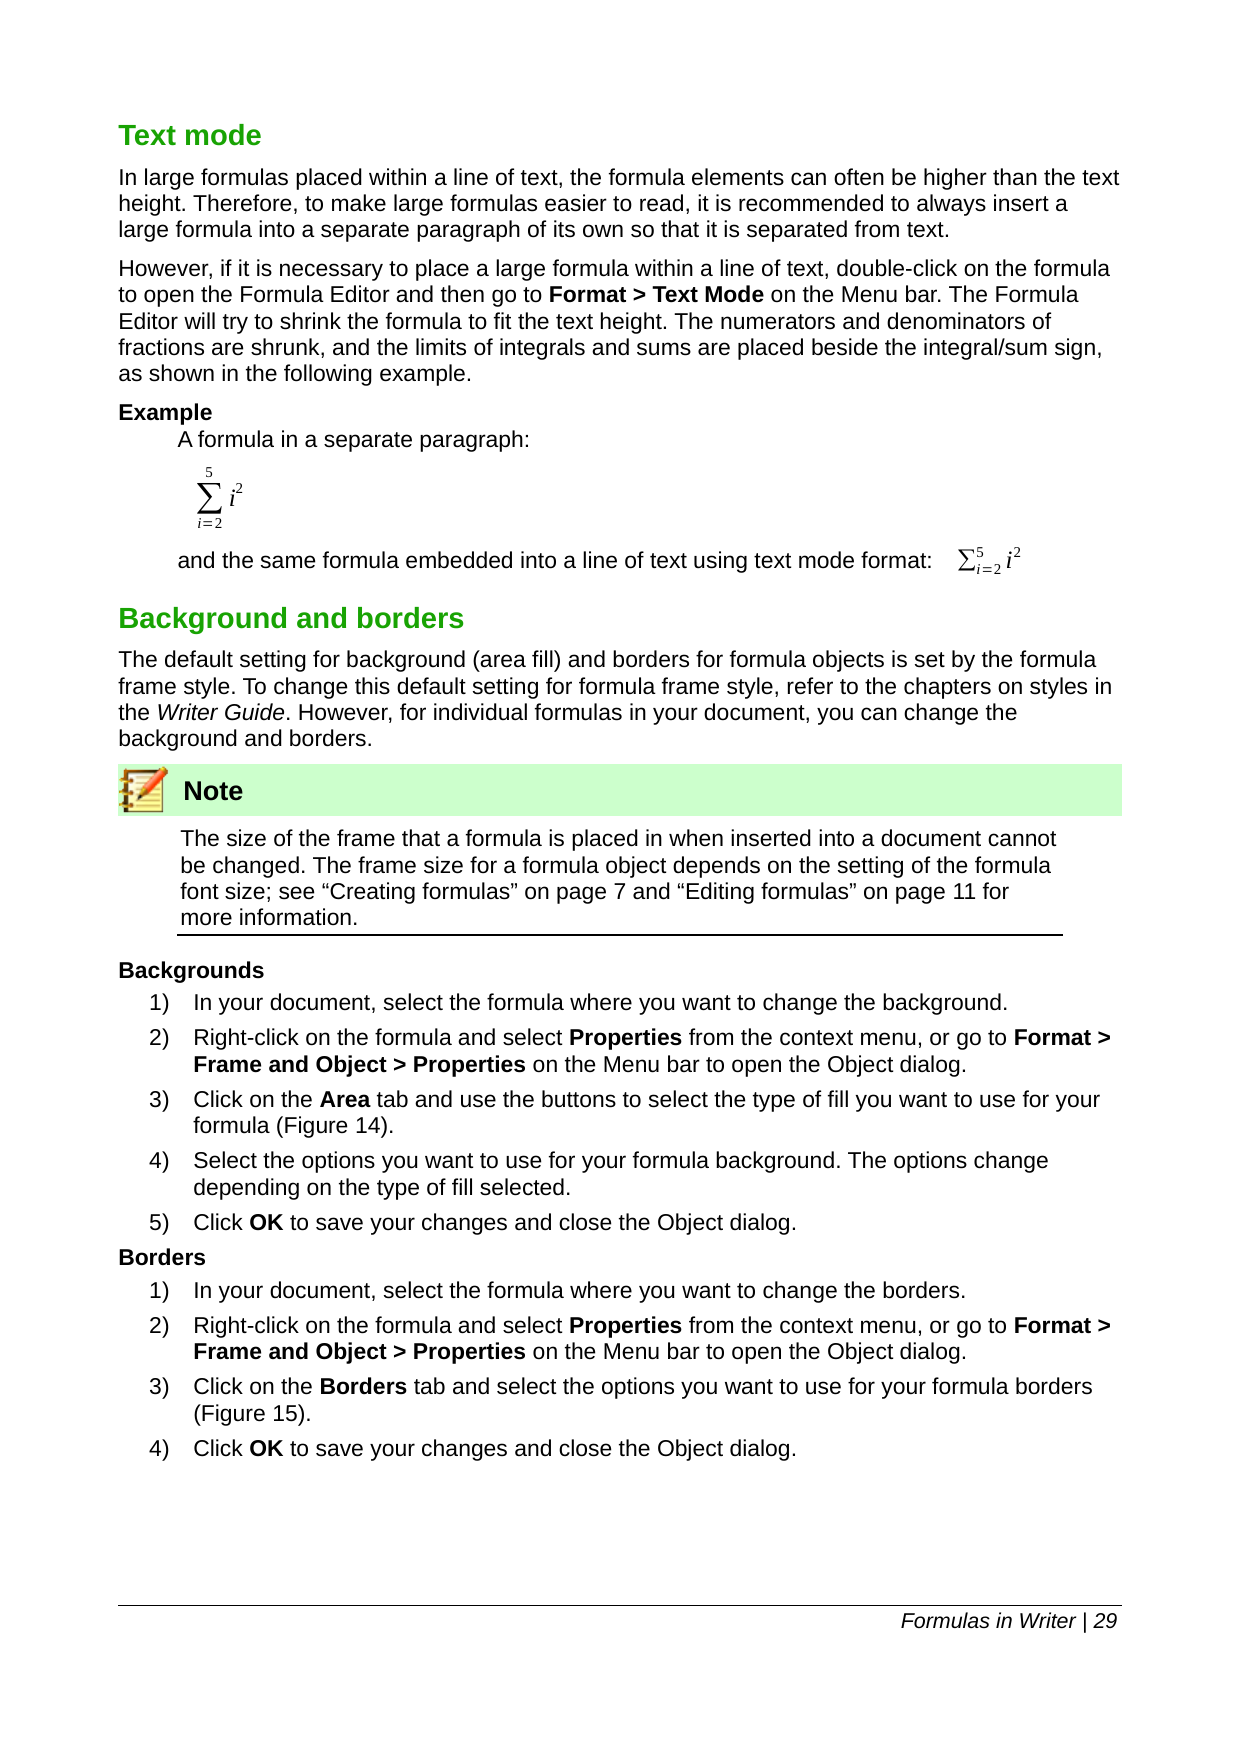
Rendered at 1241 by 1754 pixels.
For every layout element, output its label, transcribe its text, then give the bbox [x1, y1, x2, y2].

list In your document, select the formula where you want to change the borders. [169, 1277, 1122, 1303]
list Click OK to save your changes and close the Object dialog. [169, 1435, 1122, 1461]
text and the same formula embedded into a line of text using text mode format: [177, 544, 1122, 577]
text However, if it is necessary to place a large formula within a line of text, double-click on the formula to open the Formula Editor and then go to Format > Text Mode on the Menu bar. The Formula Editor will try to shrink the formula to fit the text height. The numerators and denominators of fractions are shrunk, and the limits of integrals and sums are placed beside the integral/sum sign, as shown in the following example. [118, 255, 1122, 387]
list Right-click on the formula and select Properties from the context menu, or go to Format > Frame and Object > Properties on the Menu bar to open the Object dialog. [169, 1312, 1122, 1364]
list In your document, select the formula where you want to change the background. [169, 989, 1122, 1016]
text Borders [118, 1244, 1122, 1271]
subtitle Background and borders [118, 601, 1122, 634]
text A formula in a separate paragraph: [177, 426, 1122, 452]
subtitle Note [118, 764, 1122, 816]
list Click OK to save your changes and close the Object dialog. [169, 1209, 1122, 1235]
list Right-click on the formula and select Properties from the context menu, or go to Format > Frame and Object > Properties on the Menu bar to open the Object dialog. [169, 1024, 1122, 1077]
text The default setting for background (area fill) and borders for formula objects is set by the formula frame style. To change this default setting for formula frame style, refer to the chapters on styles in the Writer Guide. However, for individual formulas in your document, you can change the background and borders. [118, 646, 1122, 752]
list Click on the Borders tab and select the options you want to use for your formula borders (Figure 15). [169, 1373, 1122, 1426]
text Backgrounds [118, 957, 1122, 983]
subtitle Text mode [118, 118, 1122, 152]
text Example [118, 399, 1122, 426]
list Select the options you want to use for your formula background. The options change depending on the type of fill selected. [169, 1147, 1122, 1200]
list Click on the Area tab and use the buttons to select the type of fill you want to use for your formula (Figure 14). [169, 1086, 1122, 1139]
text In large formulas placed within a line of text, the formula elements can often be higher than the text height. Therefore, to make large formulas easier to read, it is recommended to always insert a large formula into a separate paragraph of its own so that it is separated from text. [118, 163, 1122, 242]
text The size of the frame that a formula is placed in when inserted into a document cannot be changed. The frame size for a formula object depends on the setting of the formula font size; see “Creating formulas” on page 7 and “Editing formulas” on page 11 for more information. [177, 822, 1063, 934]
picture [119, 765, 170, 816]
